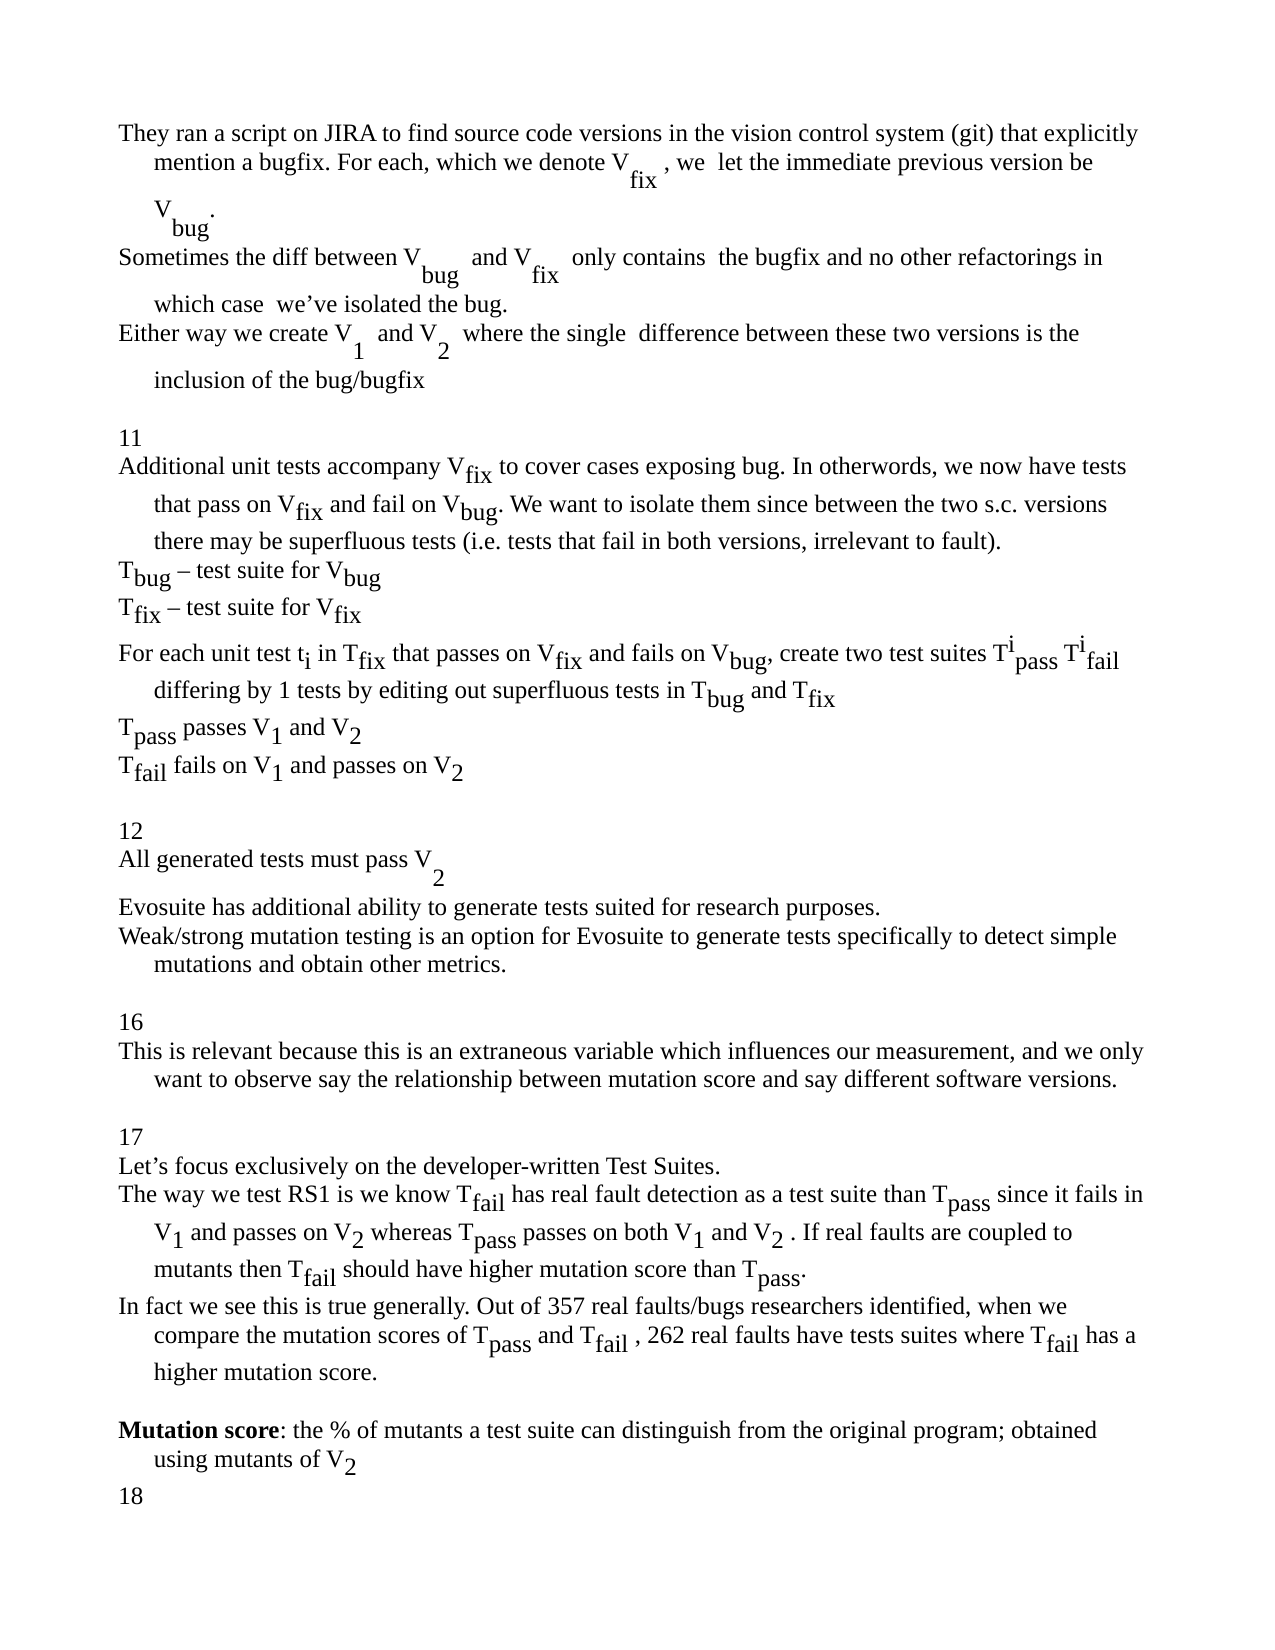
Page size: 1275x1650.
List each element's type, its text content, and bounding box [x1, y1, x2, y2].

text 11 [118, 423, 1157, 451]
text Tpass passes V1 and V2 [118, 712, 1157, 750]
text In fact we see this is true generally. Out of 357 real faults/bugs researchers identified, when we compare the mutation scores of Tpass and Tfail , 262 real faults have tests suites where Tfail has a higher mutation score. [118, 1291, 1157, 1386]
text Tfix – test suite for Vfix [118, 592, 1157, 629]
text Let’s focus exclusively on the developer-written Test Suites. [118, 1151, 1157, 1179]
text They ran a script on JIRA to find source code versions in the vision control system (git) that explicitly mention a bugfix. For each, which we denote Vfix , we let the immediate previous version be Vbug. [118, 118, 1157, 242]
text The way we test RS1 is we know Tfail has real fault detection as a test suite than Tpass since it fails in V1 and passes on V2 whereas Tpass passes on both V1 and V2 . If real faults are coupled to mutants then Tfail should have higher mutation score than Tpass. [118, 1179, 1157, 1291]
text For each unit test ti in Tfix that passes on Vfix and fails on Vbug, create two test suites Tipass Tifail differing by 1 tests by editing out superfluous tests in Tbug and Tfix [118, 629, 1157, 712]
text Sometimes the diff between Vbug and Vfix only contains the bugfix and no other refactorings in which case we’ve isolated the bug. [118, 242, 1157, 318]
text Mutation score: the % of mutants a test suite can distinguish from the original program; obtained using mutants of V2 [118, 1415, 1157, 1481]
text 12 [118, 816, 1157, 844]
text Additional unit tests accompany Vfix to cover cases exposing bug. In otherwords, we now have tests that pass on Vfix and fail on Vbug. We want to isolate them since between the two s.c. versions there may be superfluous tests (i.e. tests that fail in both versions, irrelevant to fault). [118, 451, 1157, 555]
text Tbug – test suite for Vbug [118, 555, 1157, 592]
text 16 [118, 1007, 1157, 1036]
text Tfail fails on V1 and passes on V2 [118, 750, 1157, 787]
text Evosuite has additional ability to generate tests suited for research purposes. [118, 892, 1157, 921]
text 17 [118, 1122, 1157, 1151]
text This is relevant because this is an extraneous variable which influences our measurement, and we only want to observe say the relationship between mutation score and say different software versions. [118, 1036, 1157, 1093]
text All generated tests must pass V2 [118, 844, 1157, 892]
text 18 [118, 1481, 1157, 1510]
text Weak/strong mutation testing is an option for Evosuite to generate tests specifically to detect simple mutations and obtain other metrics. [118, 921, 1157, 978]
text Either way we create V1 and V2 where the single difference between these two versions is the inclusion of the bug/bugfix [118, 318, 1157, 394]
